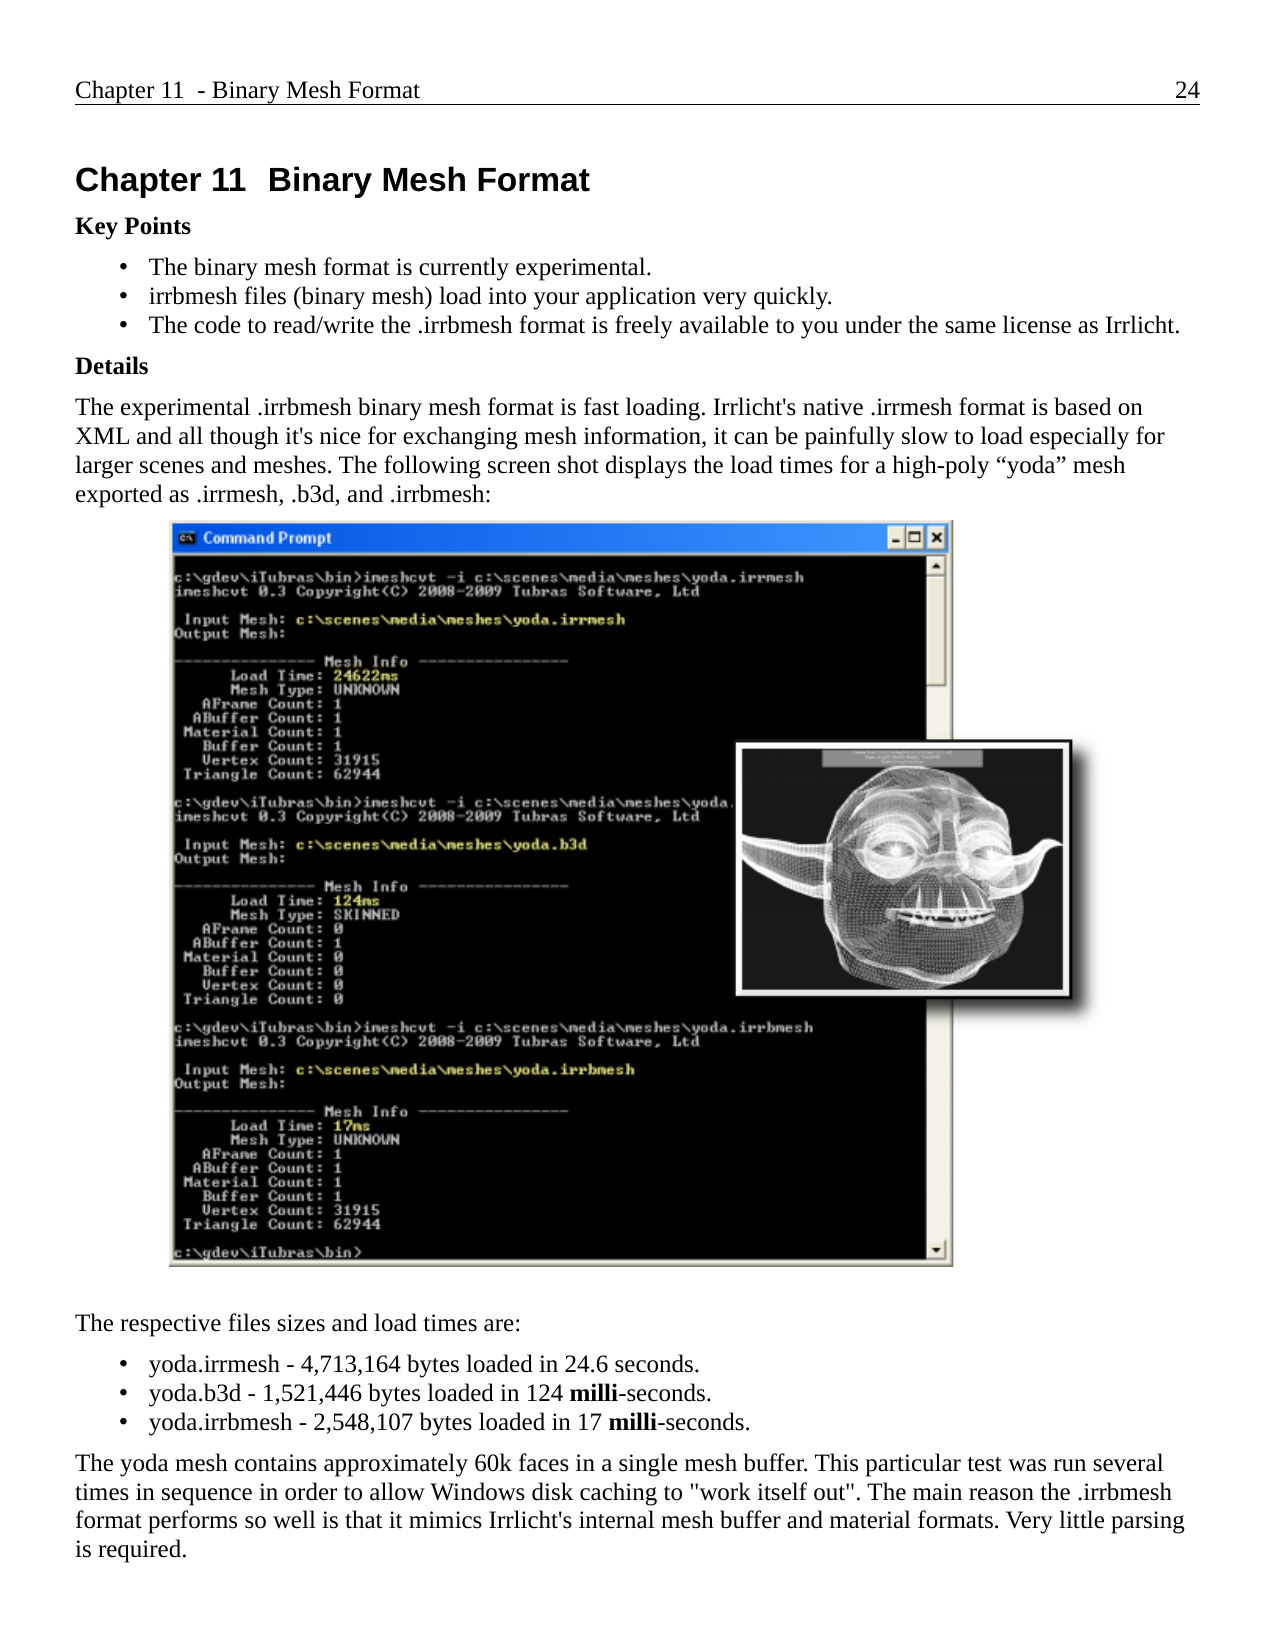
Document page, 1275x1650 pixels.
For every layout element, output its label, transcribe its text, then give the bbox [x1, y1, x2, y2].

list The binary mesh format is currently experimental. [119, 252, 1200, 281]
list yoda.b3d - 1,521,446 bytes loaded in 124 milli-seconds. [119, 1378, 1200, 1407]
list yoda.irrmesh - 4,713,164 bytes loaded in 24.6 seconds. [119, 1349, 1200, 1378]
text Key Points [75, 211, 1200, 240]
text The experimental .irrbmesh binary mesh format is fast loading. Irrlicht's native .irrmesh format is based on XML and all though it's nice for exchanging mesh information, it can be painfully slow to load especially for larger scenes and meshes. The following screen shot displays the load times for a high-poly “yoda” mesh exported as .irrmesh, .b3d, and .irrbmesh: [75, 392, 1200, 507]
text The yoda mesh contains approximately 60k faces in a single mesh buffer. This particular test was run several times in sequence in order to allow Windows disk caching to "work itself out". The main reason the .irrbmesh format performs so well is that it mimics Irrlicht's internal mesh buffer and material formats. Very little parsing is required. [75, 1448, 1200, 1563]
list The code to read/write the .irrbmesh format is freely available to you under the same license as Irrlicht. [119, 310, 1200, 339]
text The respective files sizes and load times are: [75, 1308, 1200, 1337]
list irrbmesh files (binary mesh) load into your application very quickly. [119, 281, 1200, 310]
list yoda.irrbmesh - 2,548,107 bytes loaded in 17 milli-seconds. [119, 1407, 1200, 1436]
picture [168, 520, 1107, 1267]
subtitle Binary Mesh Format [75, 160, 1200, 199]
text Details [75, 351, 1200, 380]
